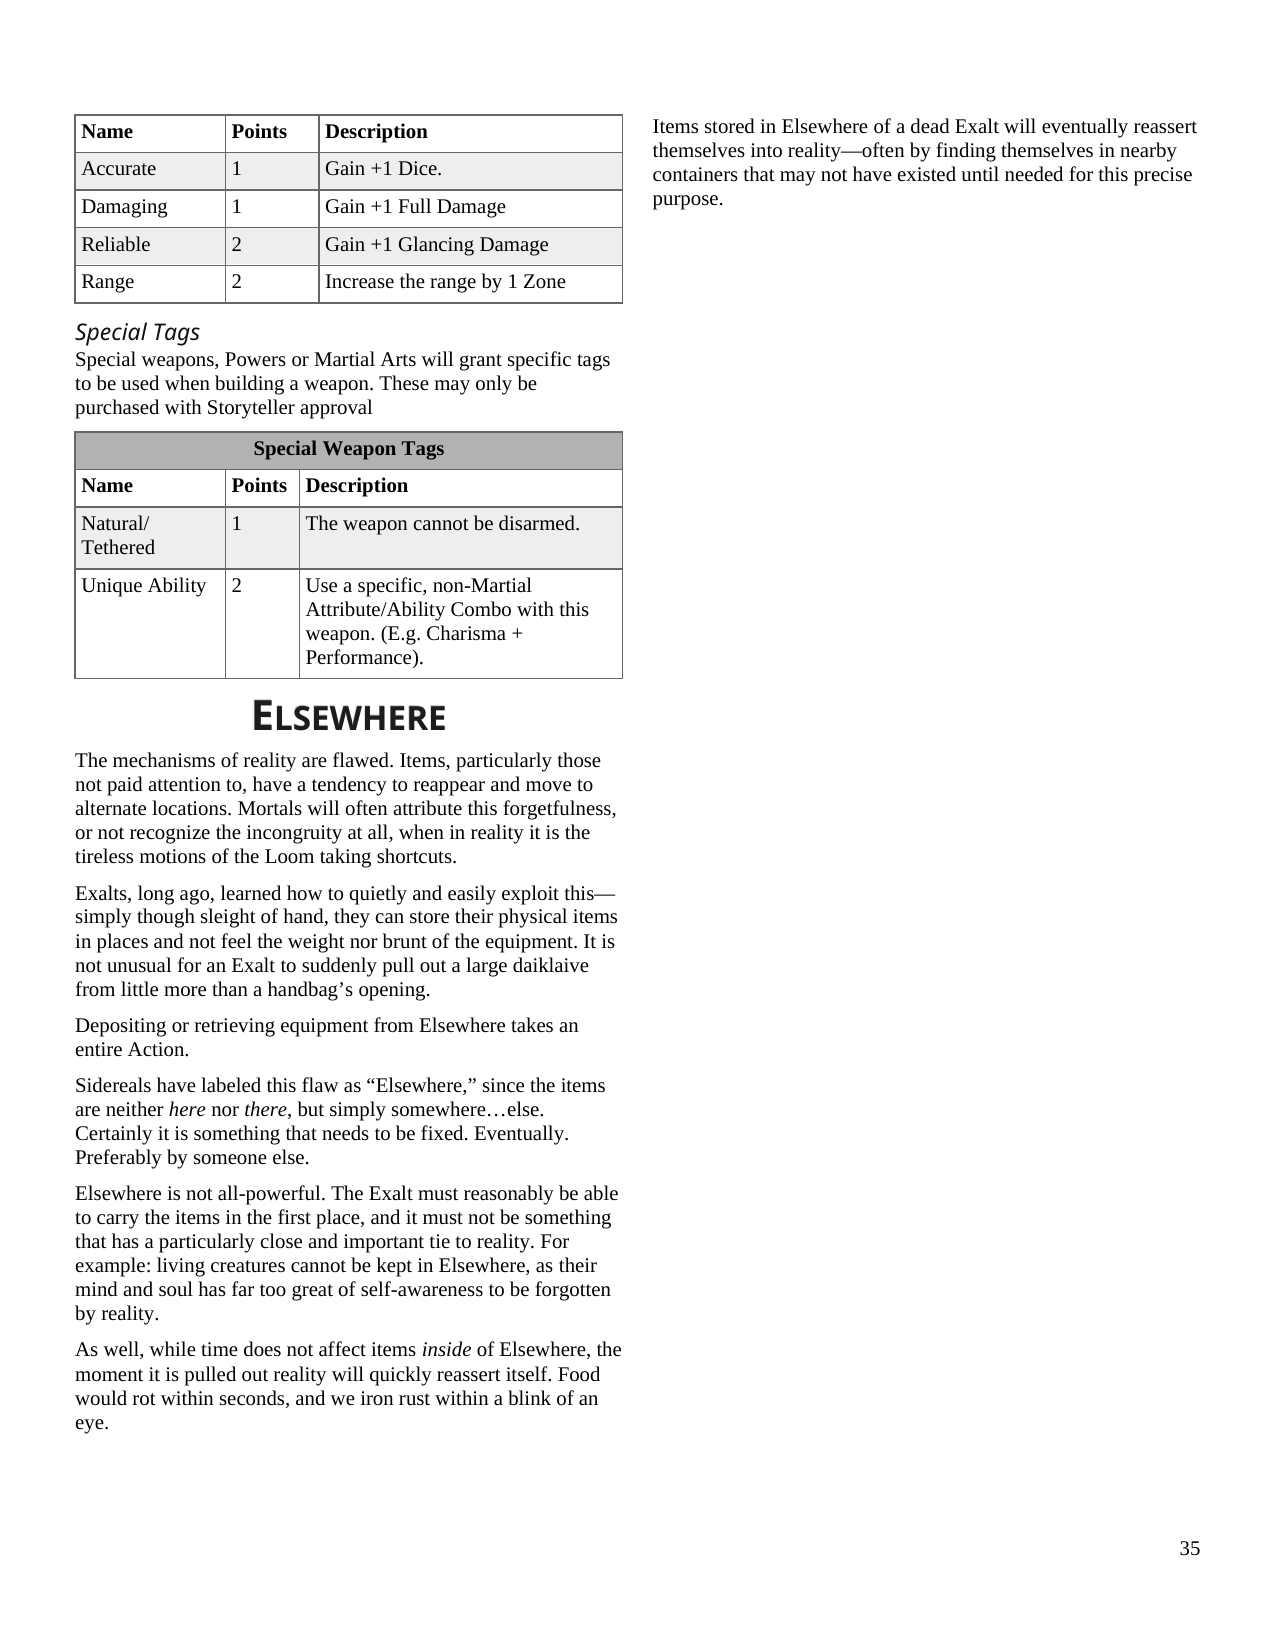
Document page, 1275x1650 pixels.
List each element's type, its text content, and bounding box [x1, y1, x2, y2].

table_cell Description [320, 116, 622, 152]
subtitle Special Tags [75, 316, 622, 347]
table_cell Reliable [76, 228, 225, 264]
table_cell Increase the range by 1 Zone [320, 266, 622, 302]
table_cell Damaging [76, 191, 225, 227]
table_cell Natural/Tethered [76, 508, 225, 568]
table_cell Gain +1 Glancing Damage [320, 228, 622, 264]
table_cell The weapon cannot be disarmed. [300, 508, 622, 568]
table_cell 1 [226, 508, 299, 568]
subtitle Elsewhere [75, 685, 622, 742]
table_cell Name [76, 116, 225, 152]
table_cell Accurate [76, 153, 225, 189]
table_cell Gain +1 Dice. [320, 153, 622, 189]
table_cell Use a specific, non-Martial Attribute/Ability Combo with this weapon. (E.g. Charisma + Performance). [300, 570, 622, 678]
table_cell Name [76, 470, 225, 506]
text Items stored in Elsewhere of a dead Exalt will eventually reassert themselves into reality—often by finding themselves in nearby containers that may not have existed until needed for this precise purpose. [652, 114, 1200, 210]
table_cell Points [226, 470, 299, 506]
text Sidereals have labeled this flaw as “Elsewhere,” since the items are neither here nor there, but simply somewhere…else. Certainly it is something that needs to be fixed. Eventually. Preferably by someone else. [75, 1073, 622, 1169]
table_cell 2 [226, 228, 318, 264]
text Exalts, long ago, learned how to quietly and easily exploit this—simply though sleight of hand, they can store their physical items in places and not feel the weight nor brunt of the equipment. It is not unusual for an Exalt to suddenly pull out a large daiklaive from little more than a handbag’s opening. [75, 880, 622, 1001]
table_cell Unique Ability [76, 570, 225, 678]
table_cell 1 [226, 153, 318, 189]
table_header Special Weapon Tags [76, 433, 622, 469]
table_cell Points [226, 116, 318, 152]
text As well, while time does not affect items inside of Elsewhere, the moment it is pulled out reality will quickly reassert itself. Food would rot within seconds, and we iron rust within a blink of an eye. [75, 1337, 622, 1434]
text Depositing or retrieving equipment from Elsewhere takes an entire Action. [75, 1013, 622, 1061]
table_cell Range [76, 266, 225, 302]
table_cell Gain +1 Full Damage [320, 191, 622, 227]
table_cell 2 [226, 570, 299, 678]
table_cell 1 [226, 191, 318, 227]
text Elsewhere is not all-powerful. The Exalt must reasonably be able to carry the items in the first place, and it must not be something that has a particularly close and important tie to reality. For example: living creatures cannot be kept in Elsewhere, as their mind and soul has far too great of self-awareness to be forgotten by reality. [75, 1181, 622, 1325]
table_cell 2 [226, 266, 318, 302]
text Special weapons, Powers or Martial Arts will grant specific tags to be used when building a weapon. These may only be purchased with Storyteller approval [75, 347, 622, 419]
table_cell Description [300, 470, 622, 506]
text The mechanisms of reality are flawed. Items, particularly those not paid attention to, have a tendency to reappear and move to alternate locations. Mortals will often attribute this forgetfulness, or not recognize the incongruity at all, when in reality it is the tireless motions of the Loom taking shortcuts. [75, 748, 622, 868]
